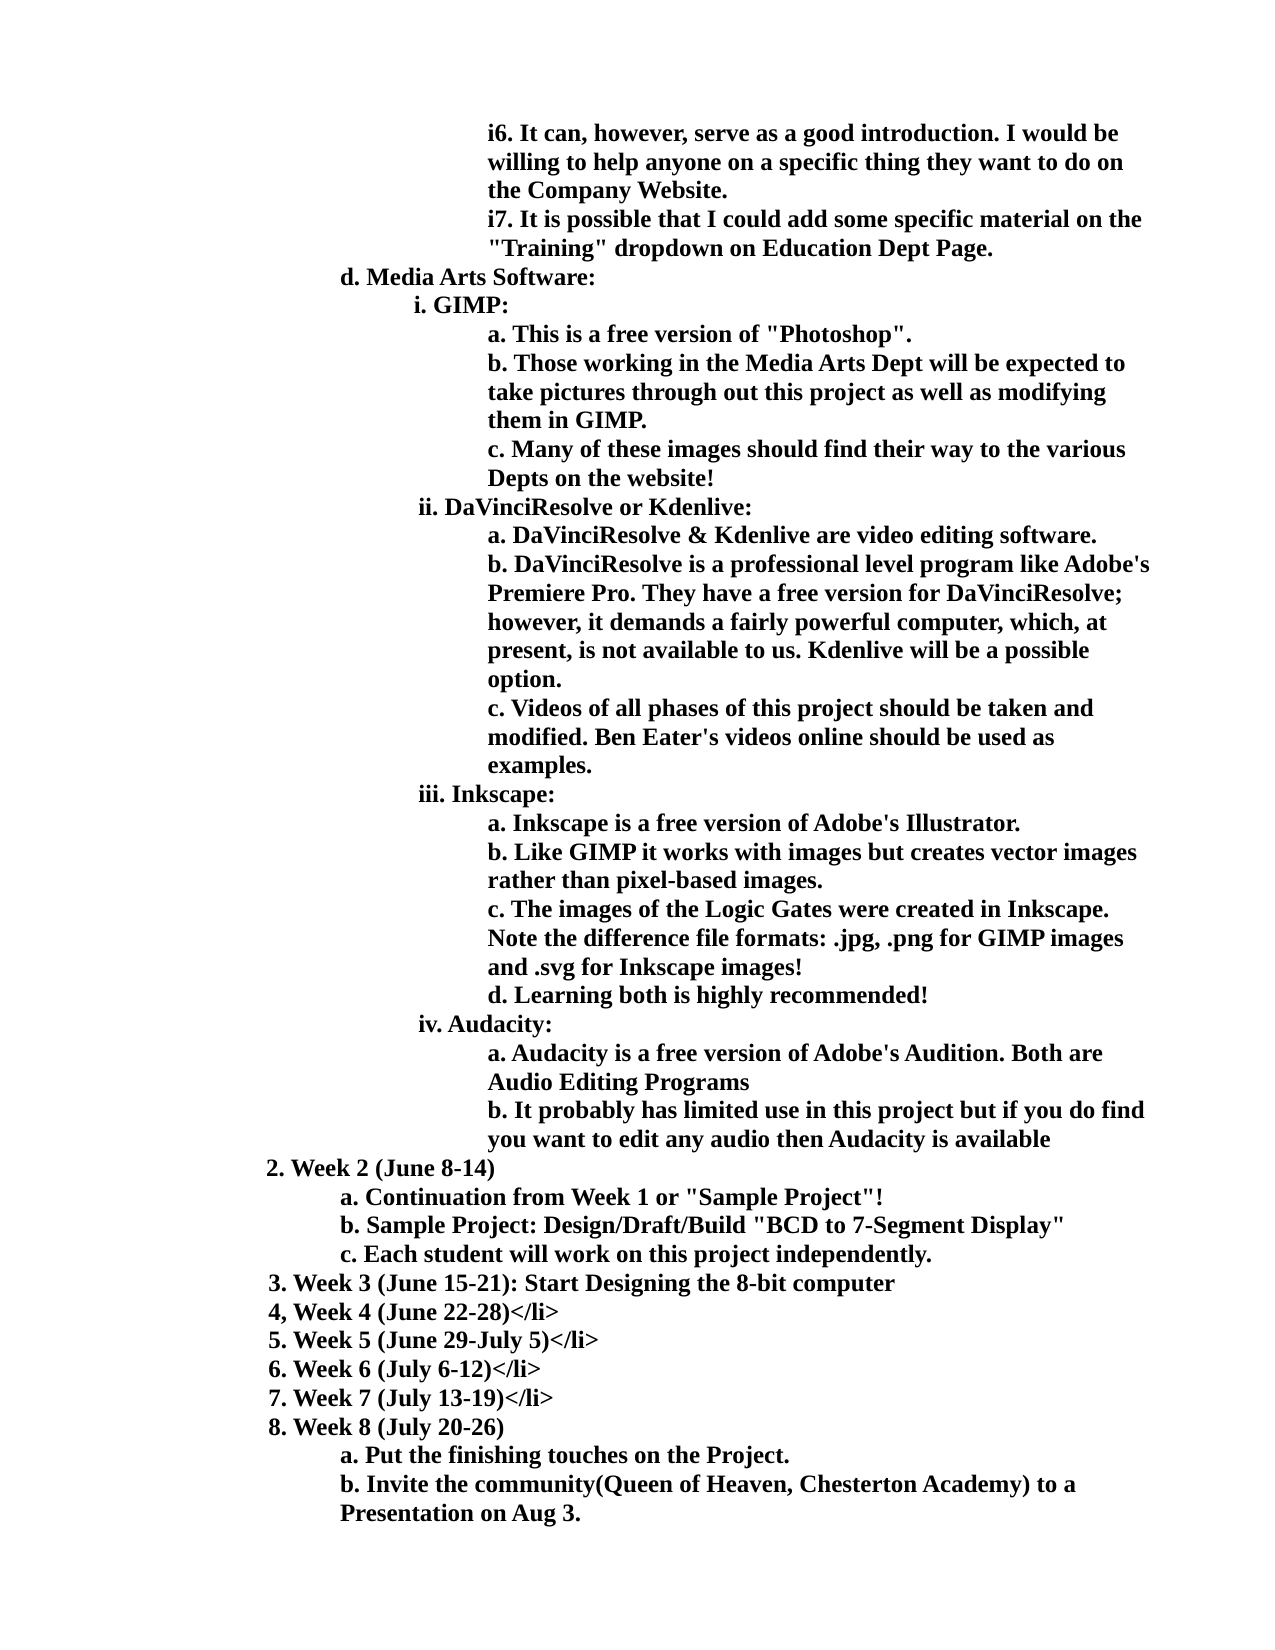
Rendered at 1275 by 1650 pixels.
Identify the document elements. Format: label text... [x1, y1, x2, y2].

text ii. DaVinciResolve or Kdenlive: [118, 492, 1157, 521]
text i7. It is possible that I could add some specific material on the "Training" dropdown on Education Dept Page. [487, 204, 1157, 262]
text c. The images of the Logic Gates were created in Inkscape. Note the difference file formats: .jpg, .png for GIMP images and .svg for Inkscape images! [487, 894, 1157, 981]
text b. It probably has limited use in this project but if you do find you want to edit any audio then Audacity is available [487, 1096, 1157, 1153]
text a. Put the finishing touches on the Project. [340, 1441, 1157, 1469]
text c. Many of these images should find their way to the various Depts on the website! [487, 434, 1157, 492]
text c. Videos of all phases of this project should be taken and modified. Ben Eater's videos online should be used as examples. [487, 693, 1157, 779]
text iv. Audacity: [118, 1009, 1157, 1038]
text 8. Week 8 (July 20-26) [118, 1412, 1157, 1441]
text 5. Week 5 (June 29-July 5)</li> [118, 1326, 1157, 1354]
text 3. Week 3 (June 15-21): Start Designing the 8-bit computer [118, 1268, 1157, 1297]
text b. Those working in the Media Arts Dept will be expected to take pictures through out this project as well as modifying them in GIMP. [487, 348, 1157, 434]
text 7. Week 7 (July 13-19)</li> [118, 1383, 1157, 1412]
text d. Media Arts Software: [340, 262, 1157, 291]
text 6. Week 6 (July 6-12)</li> [118, 1354, 1157, 1383]
text 4, Week 4 (June 22-28)</li> [118, 1297, 1157, 1326]
text i. GIMP: [413, 291, 1157, 319]
text d. Learning both is highly recommended! [487, 981, 1157, 1009]
text i6. It can, however, serve as a good introduction. I would be willing to help anyone on a specific thing they want to do on the Company Website. [487, 118, 1157, 204]
text a. This is a free version of "Photoshop". [487, 319, 1157, 348]
text c. Each student will work on this project independently. [340, 1239, 1157, 1268]
text a. DaVinciResolve & Kdenlive are video editing software. [487, 521, 1157, 549]
text b. DaVinciResolve is a professional level program like Adobe's Premiere Pro. They have a free version for DaVinciResolve; however, it demands a fairly powerful computer, which, at present, is not available to us. Kdenlive will be a possible option. [487, 549, 1157, 693]
text 2. Week 2 (June 8-14) [192, 1153, 1157, 1182]
text b. Like GIMP it works with images but creates vector images rather than pixel-based images. [487, 837, 1157, 894]
text b. Invite the community(Queen of Heaven, Chesterton Academy) to a Presentation on Aug 3. [340, 1469, 1157, 1527]
text a. Continuation from Week 1 or "Sample Project"! [340, 1182, 1157, 1211]
text a. Inkscape is a free version of Adobe's Illustrator. [487, 808, 1157, 837]
text a. Audacity is a free version of Adobe's Audition. Both are Audio Editing Programs [487, 1038, 1157, 1096]
text b. Sample Project: Design/Draft/Build "BCD to 7-Segment Display" [340, 1211, 1157, 1239]
text iii. Inkscape: [118, 779, 1157, 808]
